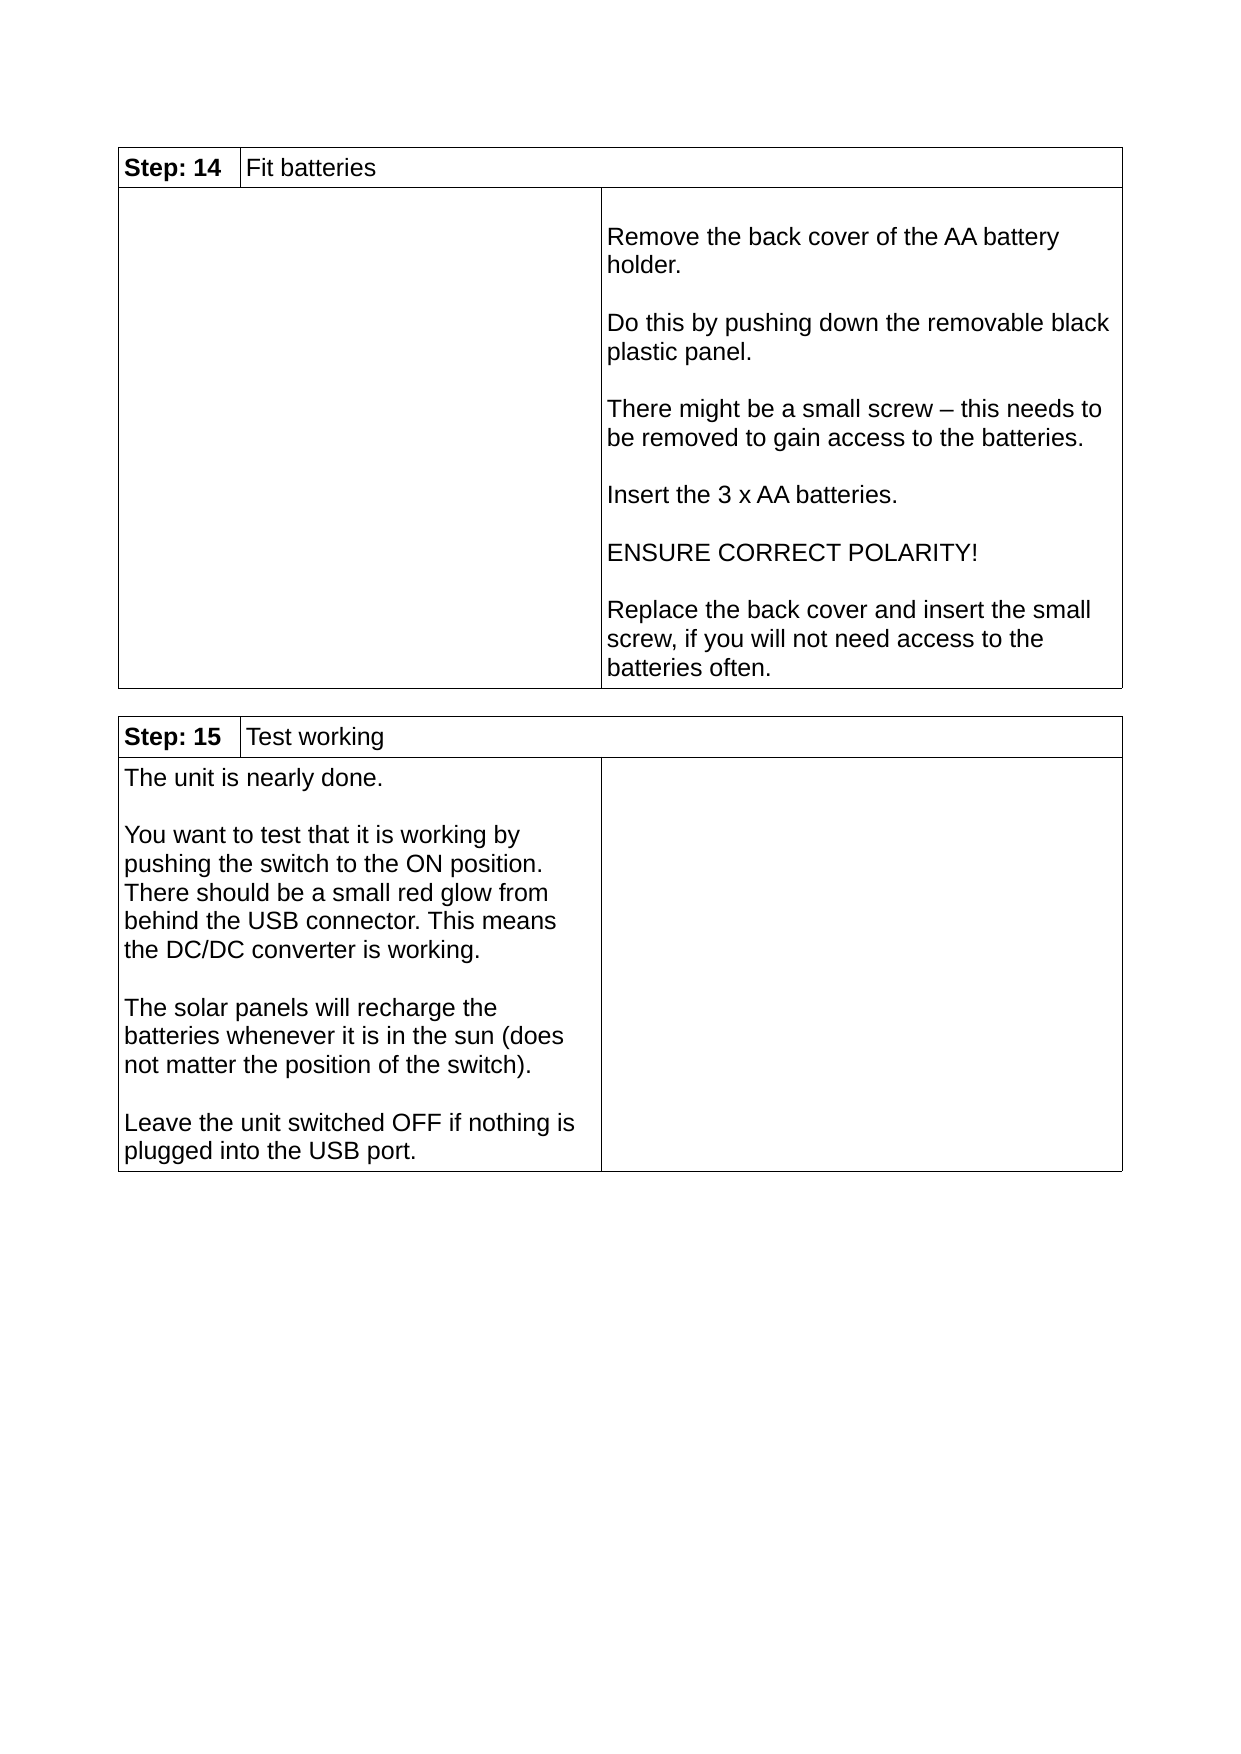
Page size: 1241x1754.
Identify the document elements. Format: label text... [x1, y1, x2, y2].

table_cell [119, 188, 601, 687]
table_header Fit batteries [241, 148, 1122, 187]
table_cell The unit is nearly done. You want to test that it is working by pushing the switch to the ON position. There should be a small red glow from behind the USB connector. This means the DC/DC converter is working. The solar panels will recharge the batteries whenever it is in the sun (does not matter the position of the switch). Leave the unit switched OFF if nothing is plugged into the USB port. [119, 758, 601, 1171]
table_cell [602, 758, 1122, 1171]
table_header Step: 15 [119, 717, 240, 757]
table_cell Remove the back cover of the AA battery holder. Do this by pushing down the removable black plastic panel. There might be a small screw – this needs to be removed to gain access to the batteries. Insert the 3 x AA batteries. ENSURE CORRECT POLARITY! Replace the back cover and insert the small screw, if you will not need access to the batteries often. [602, 188, 1122, 687]
table_header Test working [241, 717, 1122, 757]
table_header Step: 14 [119, 148, 240, 187]
